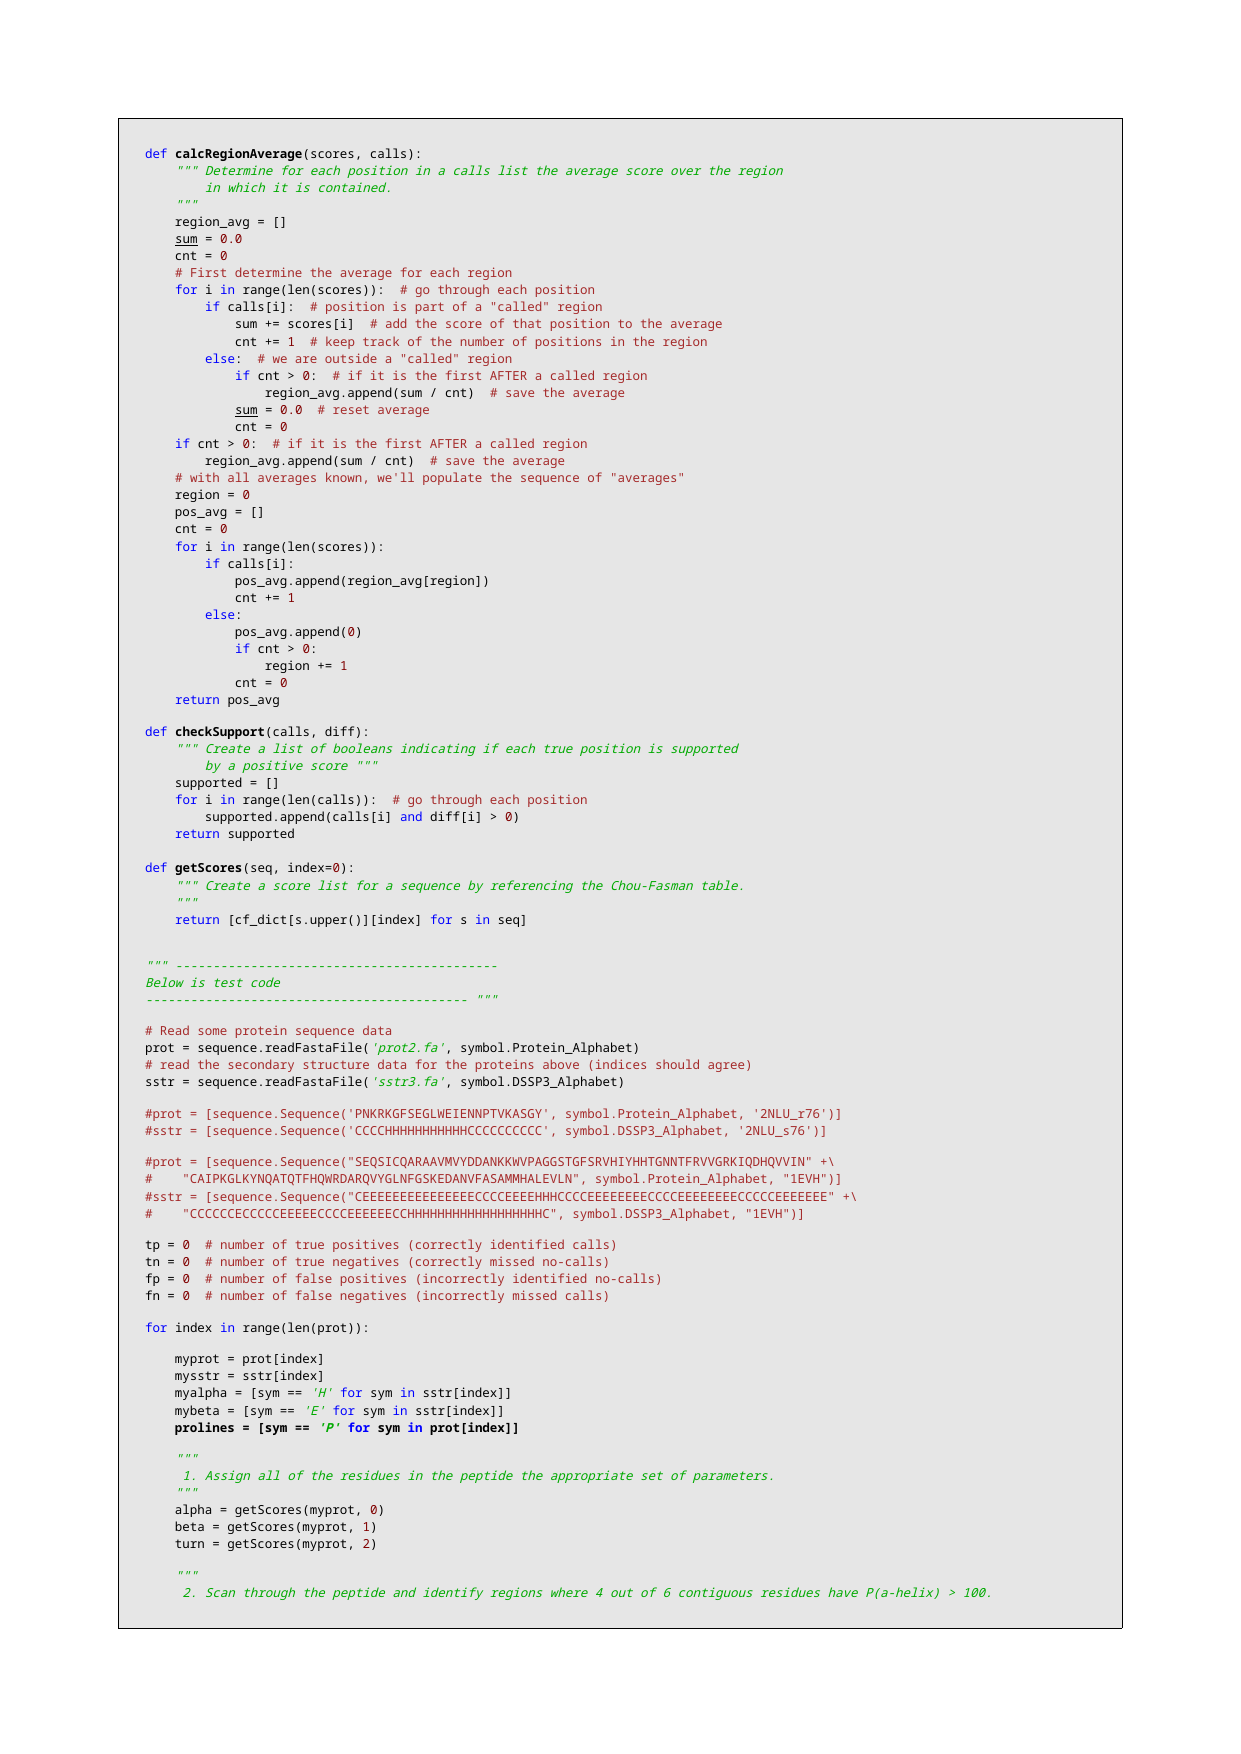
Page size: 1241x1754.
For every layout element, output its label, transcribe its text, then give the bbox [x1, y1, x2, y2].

text # "CAIPKGLKYNQATQTFHQWRDARQVYGLNFGSKEDANVFASAMMHALEVLN", symbol.Protein_Alphabet, "1EVH")] [119, 1144, 1122, 1161]
text pos_avg.append(0) [119, 596, 1122, 613]
text myalpha = [sym == 'H' for sym in sstr[index]] [119, 1358, 1122, 1375]
text #prot = [sequence.Sequence("SEQSICQARAAVMVYDDANKKWVPAGGSTGFSRVHIYHHTGNNTFRVVGRKIQDHQVVIN" +\ [119, 1127, 1122, 1144]
text ------------------------------------------- """ [119, 964, 1122, 981]
text fn = 0 # number of false negatives (incorrectly missed calls) [119, 1261, 1122, 1278]
text return pos_avg [119, 665, 1122, 682]
text """ [119, 1540, 1122, 1557]
text mysstr = sstr[index] [119, 1341, 1122, 1358]
text supported.append(calls[i] and diff[i] > 0) [119, 782, 1122, 799]
text region_avg.append(sum / cnt) # save the average [119, 357, 1122, 374]
text # with all averages known, we'll populate the sequence of "averages" [119, 443, 1122, 460]
text """ [119, 1458, 1122, 1475]
text def checkSupport(calls, diff): [119, 696, 1122, 713]
text """ ------------------------------------------- [119, 930, 1122, 947]
text sum = 0.0 [119, 203, 1122, 221]
text by a positive score """ [119, 730, 1122, 747]
text myprot = prot[index] [119, 1324, 1122, 1341]
text def getScores(seq, index=0): [119, 833, 1122, 850]
text turn = getScores(myprot, 2) [119, 1509, 1122, 1526]
text cnt = 0 [119, 221, 1122, 238]
text cnt = 0 [119, 648, 1122, 665]
text 1. Assign all of the residues in the peptide the appropriate set of parameters. [119, 1441, 1122, 1458]
text #prot = [sequence.Sequence('PNKRKGFSEGLWEIENNPTVKASGY', symbol.Protein_Alphabet, '2NLU_r76')] [119, 1078, 1122, 1095]
text """ Create a score list for a sequence by referencing the Chou-Fasman table. [119, 850, 1122, 867]
text tp = 0 # number of true positives (correctly identified calls) [119, 1209, 1122, 1227]
text sum = 0.0 # reset average [119, 374, 1122, 391]
text """ Create a list of booleans indicating if each true position is supported [119, 713, 1122, 730]
text # read the secondary structure data for the proteins above (indices should agree) [119, 1030, 1122, 1047]
text """ Determine for each position in a calls list the average score over the region [119, 135, 1122, 152]
text """ [119, 1423, 1122, 1441]
text for i in range(len(calls)): # go through each position [119, 764, 1122, 782]
text fp = 0 # number of false positives (incorrectly identified no-calls) [119, 1244, 1122, 1261]
text return supported [119, 799, 1122, 816]
text region_avg.append(sum / cnt) # save the average [119, 426, 1122, 443]
text """ [119, 169, 1122, 186]
text in which it is contained. [119, 152, 1122, 169]
text for i in range(len(scores)): # go through each position [119, 255, 1122, 272]
text Below is test code [119, 947, 1122, 964]
text if cnt > 0: [119, 613, 1122, 631]
text for i in range(len(scores)): [119, 511, 1122, 528]
text prot = sequence.readFastaFile('prot2.fa', symbol.Protein_Alphabet) [119, 1013, 1122, 1030]
text cnt += 1 [119, 562, 1122, 579]
text if calls[i]: [119, 528, 1122, 545]
text # "CCCCCCECCCCCEEEEECCCCEEEEEECCHHHHHHHHHHHHHHHHHHC", symbol.DSSP3_Alphabet, "1EVH")] [119, 1178, 1122, 1195]
text if calls[i]: # position is part of a "called" region [119, 272, 1122, 289]
text # Read some protein sequence data [119, 996, 1122, 1013]
text sum += scores[i] # add the score of that position to the average [119, 289, 1122, 306]
text return [cf_dict[s.upper()][index] for s in seq] [119, 884, 1122, 901]
text #sstr = [sequence.Sequence('CCCCHHHHHHHHHHHCCCCCCCCCC', symbol.DSSP3_Alphabet, '2NLU_s76')] [119, 1095, 1122, 1112]
text #sstr = [sequence.Sequence("CEEEEEEEEEEEEEEECCCCEEEEHHHCCCCEEEEEEEECCCCEEEEEEEECCCCCEEEEEEE" +\ [119, 1161, 1122, 1178]
text region = 0 [119, 460, 1122, 477]
text if cnt > 0: # if it is the first AFTER a called region [119, 408, 1122, 426]
text else: # we are outside a "called" region [119, 323, 1122, 340]
text if cnt > 0: # if it is the first AFTER a called region [119, 340, 1122, 357]
text # First determine the average for each region [119, 238, 1122, 255]
text region += 1 [119, 631, 1122, 648]
text cnt = 0 [119, 391, 1122, 408]
text 2. Scan through the peptide and identify regions where 4 out of 6 contiguous residues have P(a-helix) > 100. [119, 1557, 1122, 1628]
text prolines = [sym == 'P' for sym in prot[index]] [119, 1392, 1122, 1409]
text cnt = 0 [119, 494, 1122, 511]
text beta = getScores(myprot, 1) [119, 1492, 1122, 1509]
text sstr = sequence.readFastaFile('sstr3.fa', symbol.DSSP3_Alphabet) [119, 1047, 1122, 1064]
text cnt += 1 # keep track of the number of positions in the region [119, 306, 1122, 323]
text mybeta = [sym == 'E' for sym in sstr[index]] [119, 1375, 1122, 1392]
text supported = [] [119, 747, 1122, 764]
text def calcRegionAverage(scores, calls): [119, 119, 1122, 135]
text region_avg = [] [119, 186, 1122, 203]
text alpha = getScores(myprot, 0) [119, 1475, 1122, 1492]
text for index in range(len(prot)): [119, 1292, 1122, 1309]
text """ [119, 867, 1122, 884]
text tn = 0 # number of true negatives (correctly missed no-calls) [119, 1227, 1122, 1244]
text pos_avg.append(region_avg[region]) [119, 545, 1122, 562]
text pos_avg = [] [119, 477, 1122, 494]
text else: [119, 579, 1122, 596]
